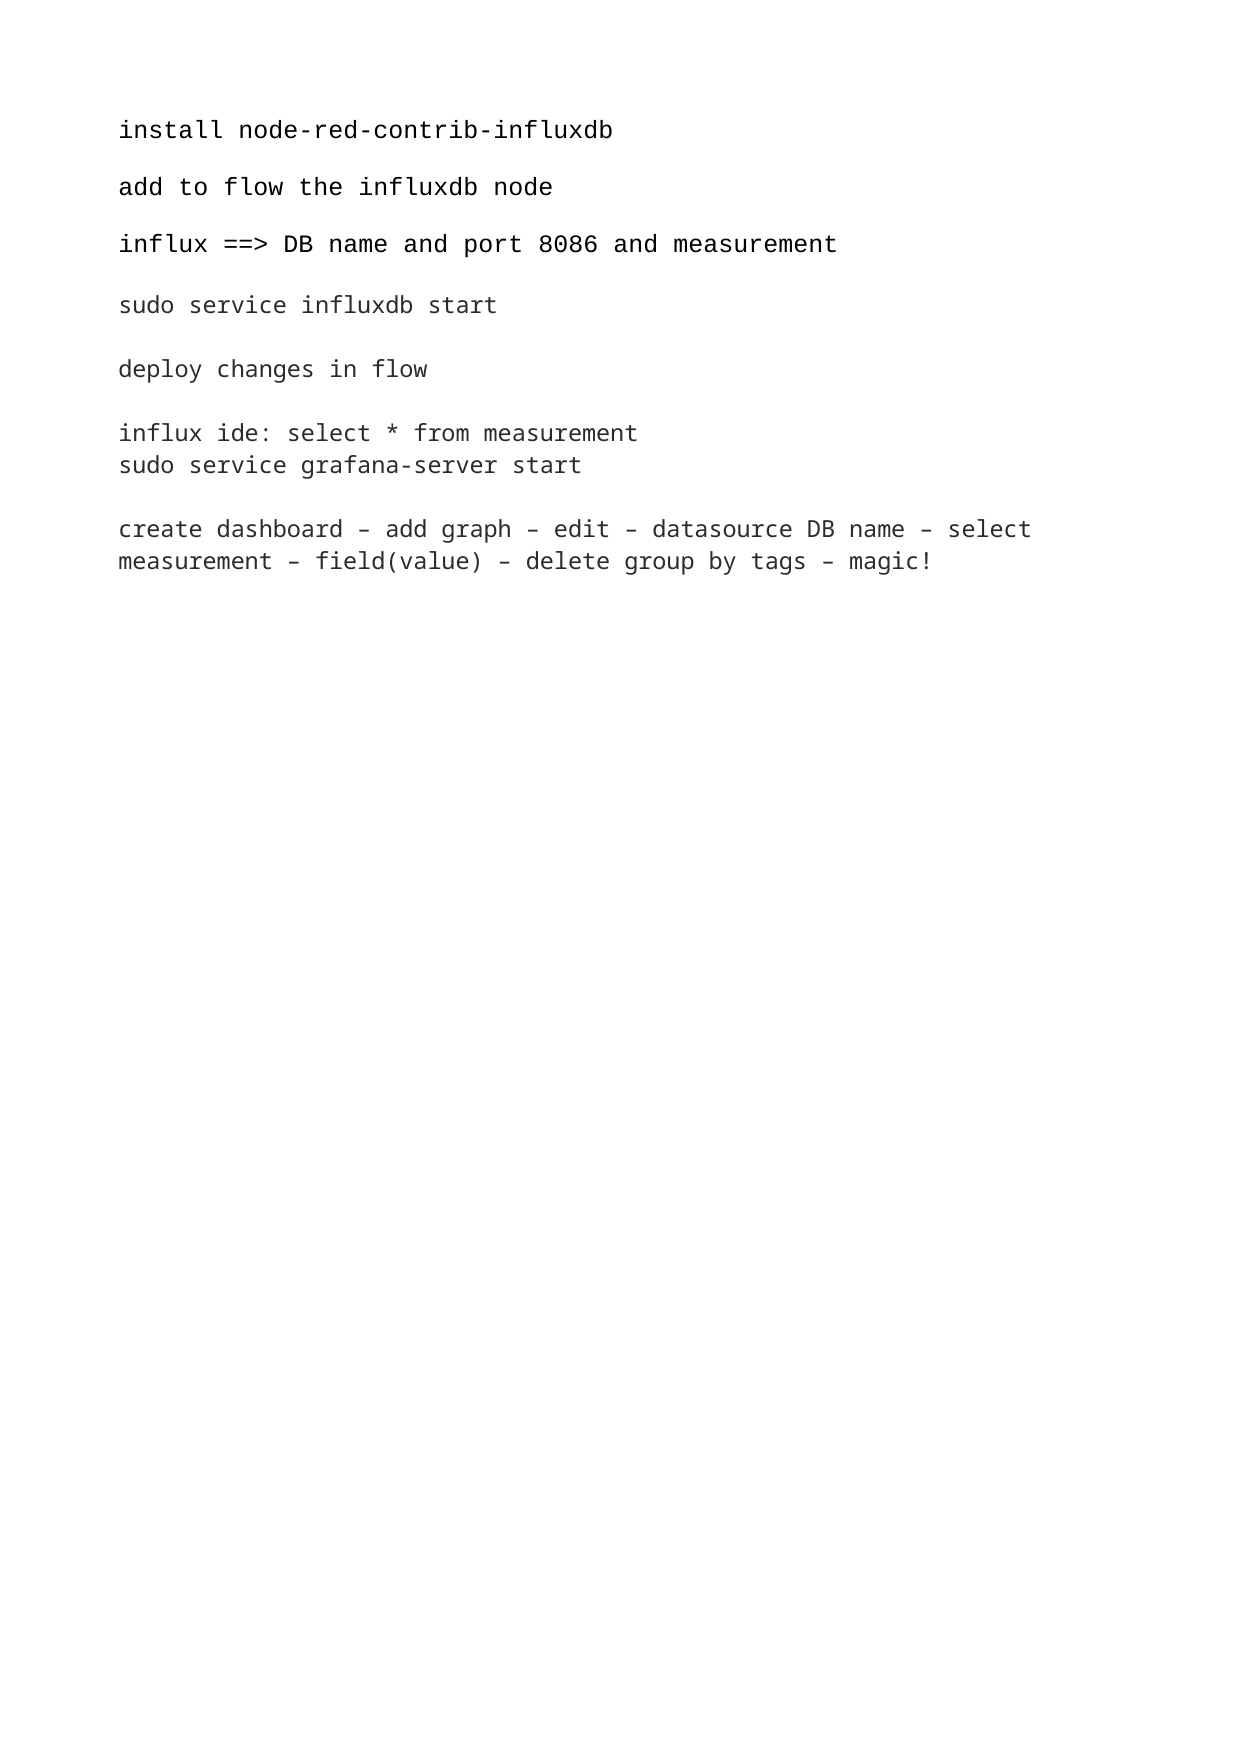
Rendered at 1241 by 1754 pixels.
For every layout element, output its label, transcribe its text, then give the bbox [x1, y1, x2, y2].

text influx ==> DB name and port 8086 and measurement [118, 231, 1122, 260]
text sudo service influxdb start [118, 288, 1122, 320]
text create dashboard – add graph – edit – datasource DB name – select measurement – field(value) – delete group by tags – magic! [118, 512, 1122, 576]
text sudo service grafana-server start [118, 448, 1122, 480]
text add to flow the influxdb node [118, 175, 1122, 203]
text influx ide: select * from measurement [118, 416, 1122, 448]
text install node-red-contrib-influxdb [118, 118, 1122, 146]
text deploy changes in flow [118, 352, 1122, 384]
